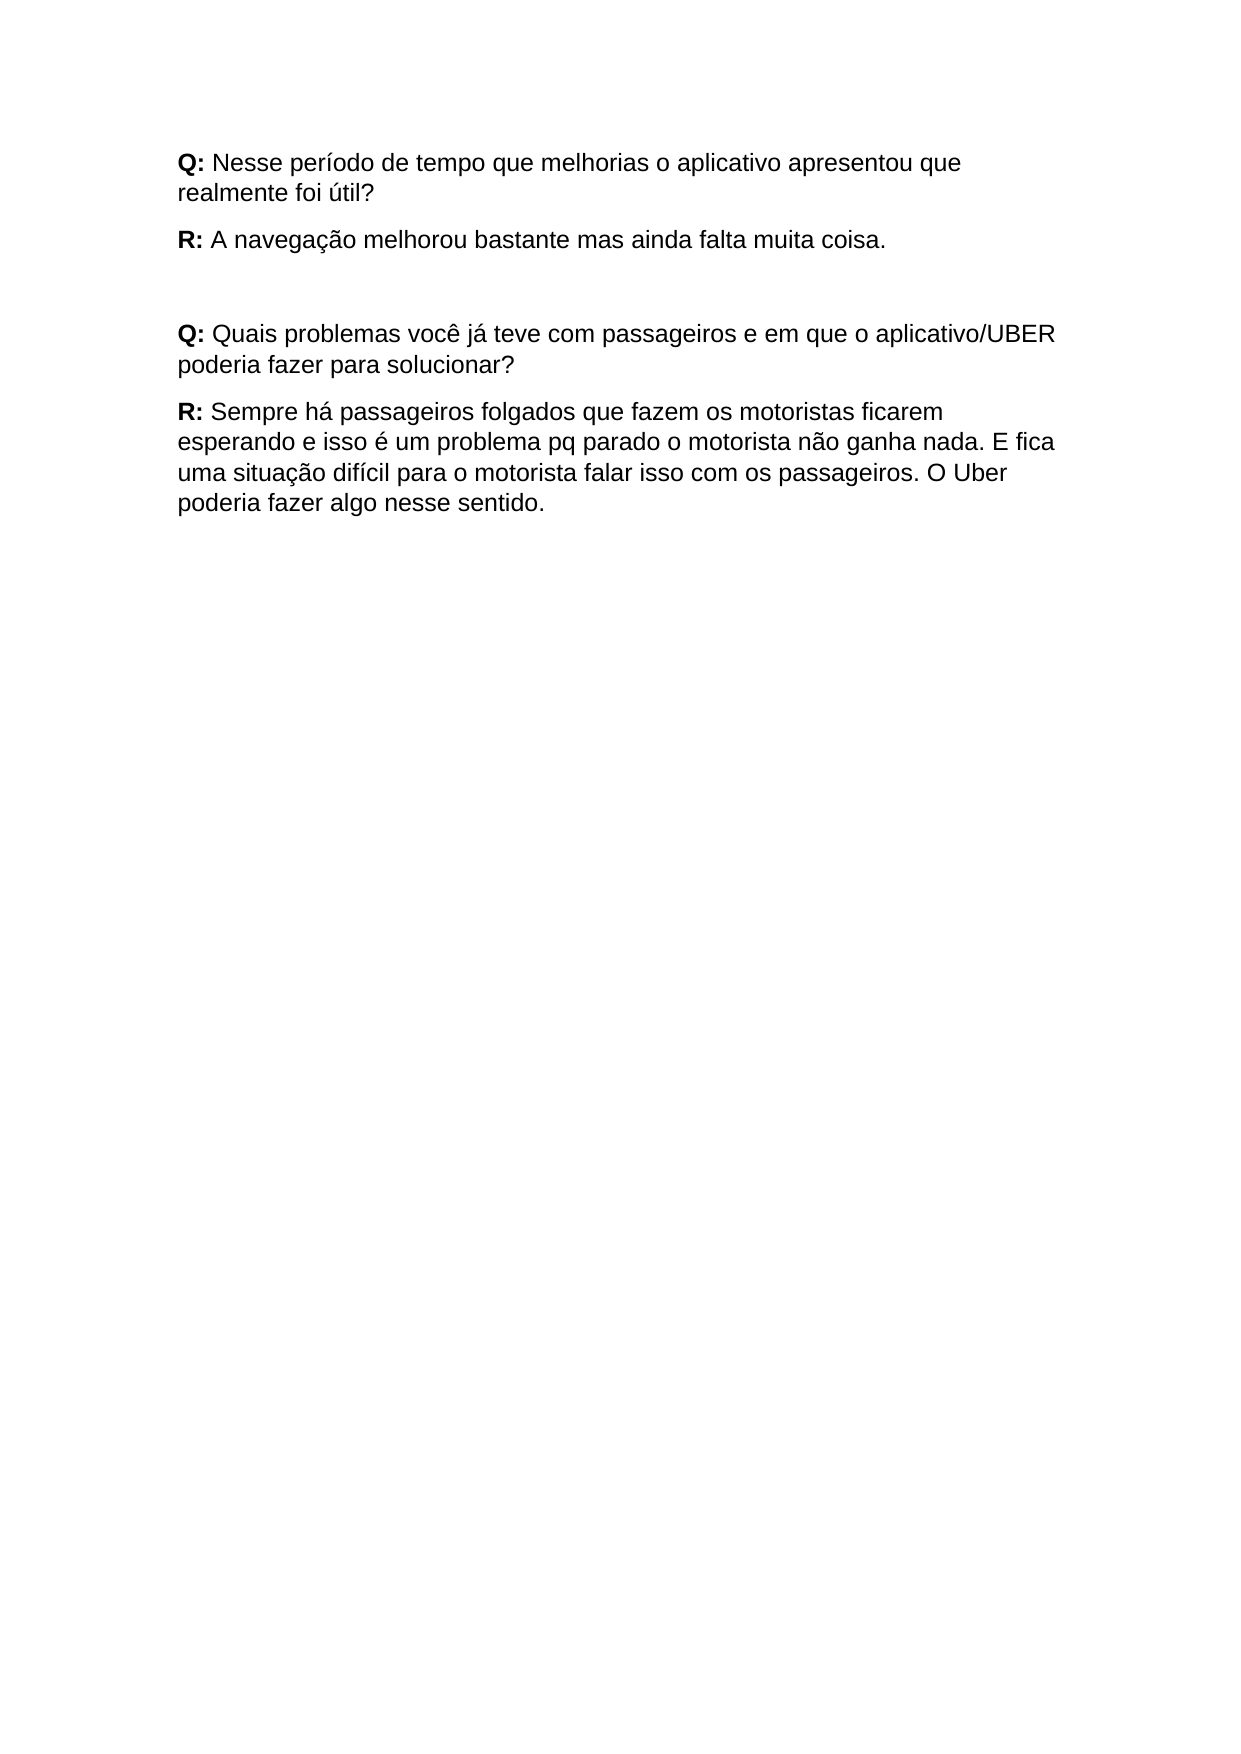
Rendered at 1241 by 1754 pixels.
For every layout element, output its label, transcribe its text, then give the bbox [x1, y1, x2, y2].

text R: A navegação melhorou bastante mas ainda falta muita coisa. [177, 225, 1063, 254]
text Q: Nesse período de tempo que melhorias o aplicativo apresentou que realmente foi útil? [177, 148, 1063, 207]
text Q: Quais problemas você já teve com passageiros e em que o aplicativo/UBER poderia fazer para solucionar? [177, 319, 1063, 378]
text R: Sempre há passageiros folgados que fazem os motoristas ficarem esperando e isso é um problema pq parado o motorista não ganha nada. E fica uma situação difícil para o motorista falar isso com os passageiros. O Uber poderia fazer algo nesse sentido. [177, 397, 1063, 517]
